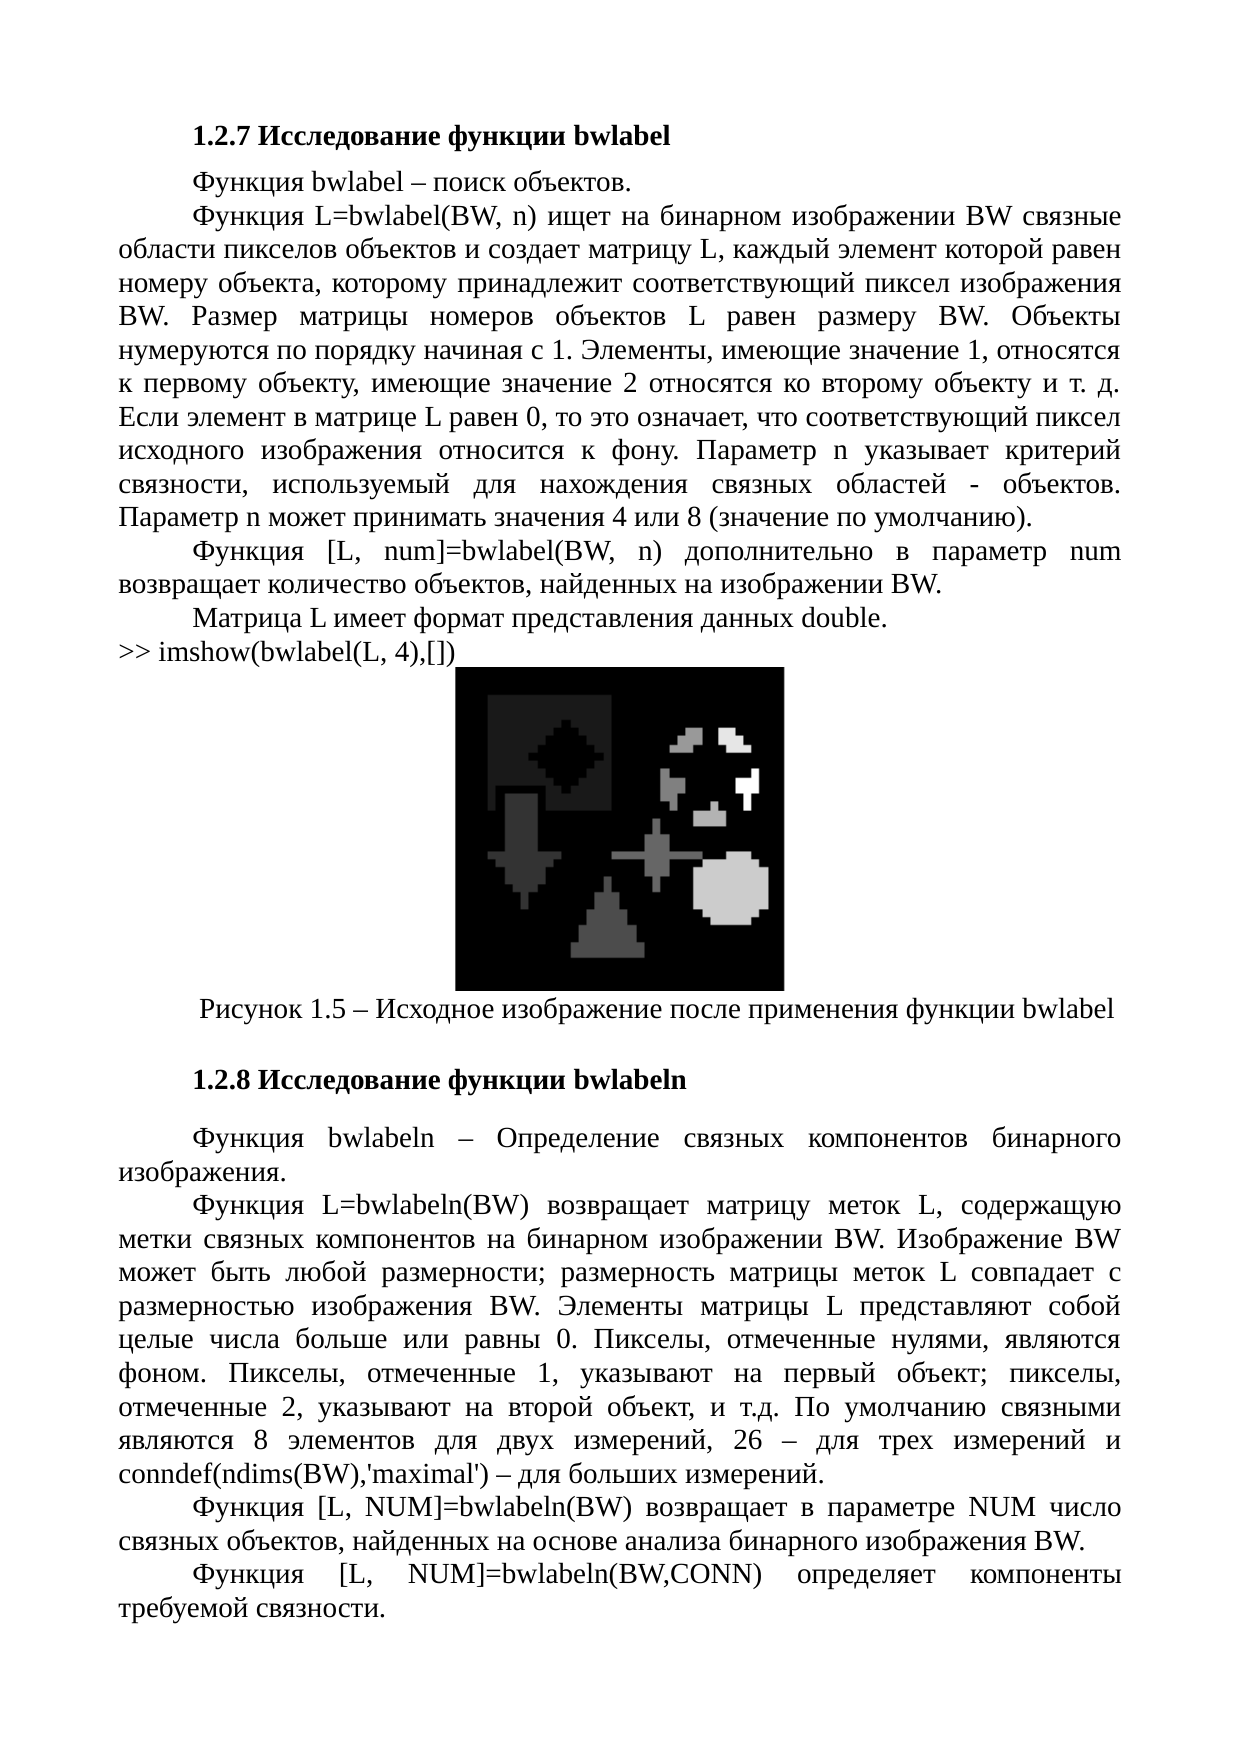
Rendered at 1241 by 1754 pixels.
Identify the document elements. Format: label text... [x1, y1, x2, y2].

text Функция L=bwlabel(BW, n) ищет на бинарном изображении BW связные области пикселов объектов и создает матрицу L, каждый элемент которой равен номеру объекта, которому принадлежит соответствующий пиксел изображения BW. Размер матрицы номеров объектов L равен размеру BW. Объекты нумеруются по порядку начиная с 1. Элементы, имеющие значение 1, относятся к первому объекту, имеющие значение 2 относятся ко второму объекту и т. д. Если элемент в матрице L равен 0, то это означает, что соответствующий пиксел исходного изображения относится к фону. Параметр n указывает критерий связности, используемый для нахождения связных областей - объектов. Параметр n может принимать значения 4 или 8 (значение по умолчанию). [118, 198, 1122, 533]
text Функция [L, num]=bwlabel(BW, n) дополнительно в параметр num возвращает количество объектов, найденных на изображении BW. [118, 533, 1122, 600]
text Функция bwlabeln – Определение связных компонентов бинарного изображения. [118, 1120, 1122, 1187]
text >> imshow(bwlabel(L, 4),[]) [118, 634, 1122, 667]
text Функция bwlabel – поиск объектов. [118, 164, 1122, 198]
text 1.2.7 Исследование функции bwlabel [118, 118, 1122, 152]
picture [455, 667, 785, 991]
text Функция [L, NUM]=bwlabeln(BW) возвращает в параметре NUM число связных объектов, найденных на основе анализа бинарного изображения BW. [118, 1489, 1122, 1556]
text Матрица L имеет формат представления данных double. [118, 600, 1122, 634]
text Функция [L, NUM]=bwlabeln(BW,CONN) определяет компоненты требуемой связности. [118, 1556, 1122, 1623]
text Функция L=bwlabeln(BW) возвращает матрицу меток L, содержащую метки связных компонентов на бинарном изображении BW. Изображение BW может быть любой размерности; размерность матрицы меток L совпадает с размерностью изображения BW. Элементы матрицы L представляют собой целые числа больше или равны 0. Пикселы, отмеченные нулями, являются фоном. Пикселы, отмеченные 1, указывают на первый объект; пикселы, отмеченные 2, указывают на второй объект, и т.д. По умолчанию связными являются 8 элементов для двух измерений, 26 – для трех измерений и conndef(ndims(BW),'maximal') – для больших измерений. [118, 1187, 1122, 1489]
text 1.2.8 Исследование функции bwlabeln [118, 1062, 1122, 1095]
text Рисунок 1.5 – Исходное изображение после применения функции bwlabel [118, 680, 1122, 1024]
